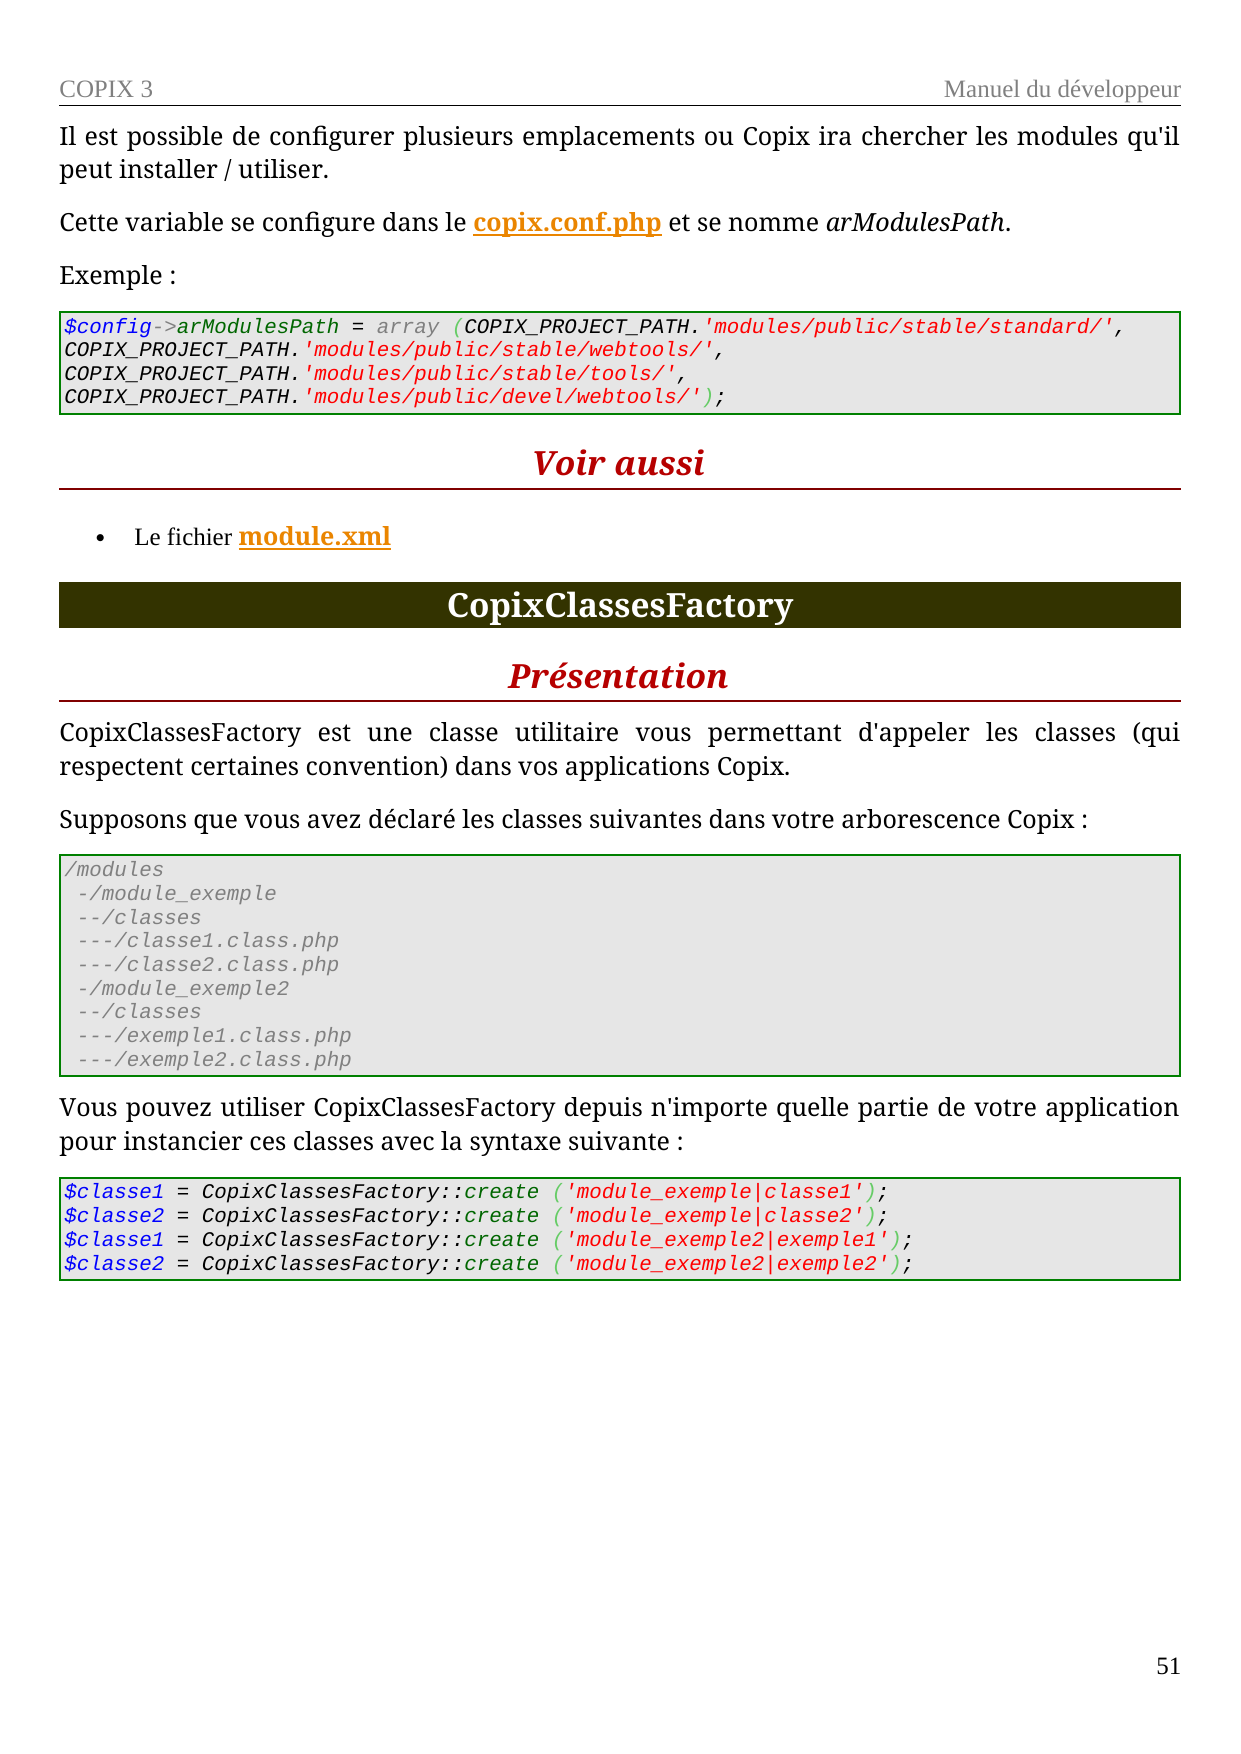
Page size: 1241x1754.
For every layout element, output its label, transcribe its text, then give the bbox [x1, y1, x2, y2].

list Le fichier module.xml [97, 519, 1181, 553]
text Vous pouvez utiliser CopixClassesFactory depuis n'importe quelle partie de votre application pour instancier ces classes avec la syntaxe suivante : [59, 1090, 1181, 1158]
text ---/exemple2.class.php [61, 1043, 1179, 1075]
text Il est possible de configurer plusieurs emplacements ou Copix ira chercher les modules qu'il peut installer / utiliser. [59, 118, 1181, 186]
text Exemple : [59, 258, 1181, 292]
text ---/classe1.class.php [61, 925, 1179, 949]
text $classe2 = CopixClassesFactory::create ('module_exemple2|exemple2'); [61, 1247, 1179, 1279]
text --/classes [61, 902, 1179, 925]
text $config->arModulesPath = array (COPIX_PROJECT_PATH.'modules/public/stable/standard/', COPIX_PROJECT_PATH.'modules/public/stable/webtools/', COPIX_PROJECT_PATH.'modules/public/stable/tools/', COPIX_PROJECT_PATH.'modules/public/devel/webtools/'); [61, 313, 1179, 413]
text -/module_exemple2 [61, 973, 1179, 996]
subtitle CopixClassesFactory [59, 582, 1181, 628]
text Cette variable se configure dans le copix.conf.php et se nomme arModulesPath. [59, 205, 1181, 239]
text /modules [61, 856, 1179, 878]
text $classe2 = CopixClassesFactory::create ('module_exemple|classe2'); [61, 1200, 1179, 1224]
text Supposons que vous avez déclaré les classes suivantes dans votre arborescence Copix : [59, 802, 1181, 836]
text --/classes [61, 996, 1179, 1020]
text CopixClassesFactory est une classe utilitaire vous permettant d'appeler les classes (qui respectent certaines convention) dans vos applications Copix. [59, 715, 1181, 783]
subtitle Présentation [59, 653, 1181, 700]
subtitle Voir aussi [59, 440, 1181, 488]
text $classe1 = CopixClassesFactory::create ('module_exemple|classe1'); [61, 1179, 1179, 1200]
text ---/classe2.class.php [61, 949, 1179, 973]
text $classe1 = CopixClassesFactory::create ('module_exemple2|exemple1'); [61, 1224, 1179, 1247]
text ---/exemple1.class.php [61, 1020, 1179, 1043]
text -/module_exemple [61, 878, 1179, 902]
